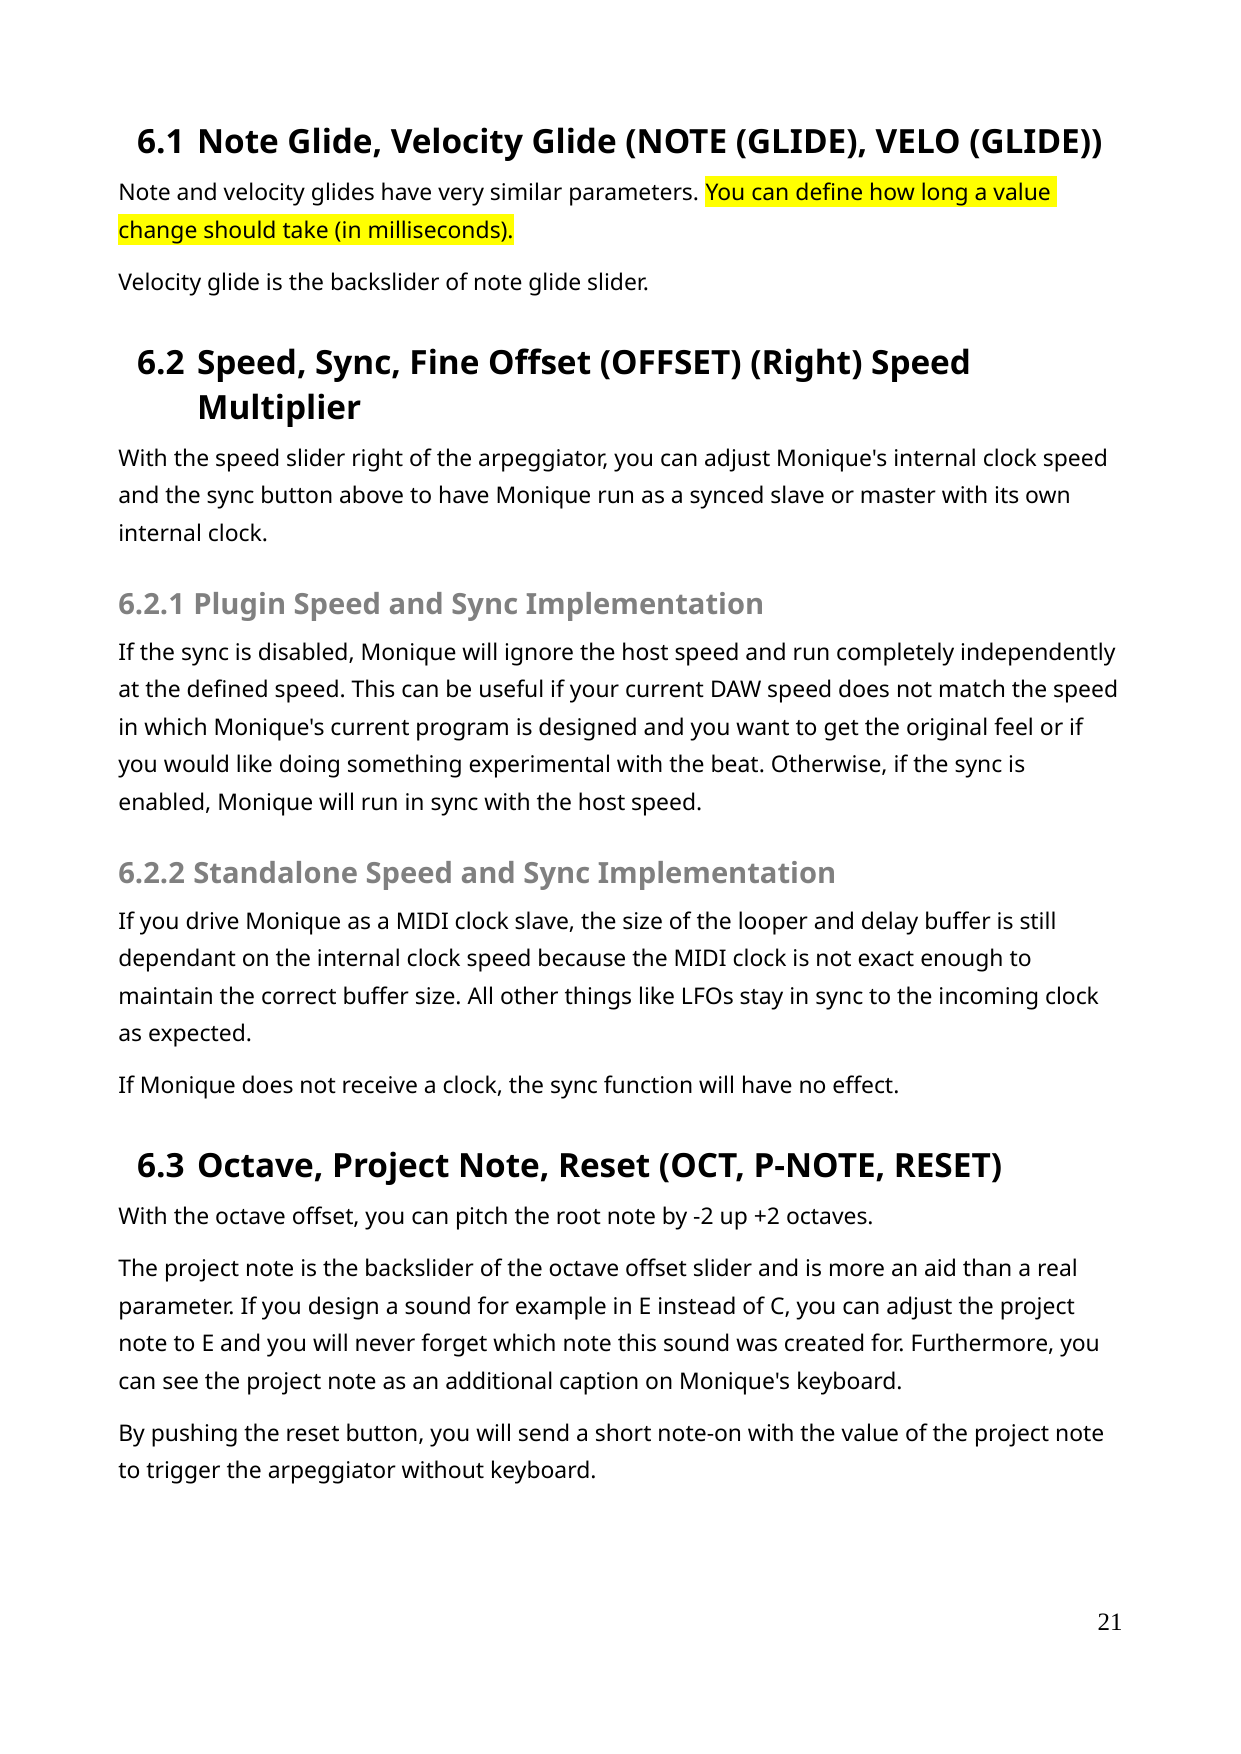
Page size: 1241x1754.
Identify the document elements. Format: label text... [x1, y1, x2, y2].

text With the speed slider right of the arpeggiator, you can adjust Monique's internal clock speed and the sync button above to have Monique run as a synced slave or master with its own internal clock. [118, 442, 1122, 548]
text Note and velocity glides have very similar parameters. You can define how long a value change should take (in milliseconds). [118, 176, 1122, 245]
text By pushing the reset button, you will send a short note-on with the value of the project note to trigger the arpeggiator without keyboard. [118, 1417, 1122, 1485]
text If you drive Monique as a MIDI clock slave, the size of the looper and delay buffer is still dependant on the internal clock speed because the MIDI clock is not exact enough to maintain the correct buffer size. All other things like LFOs stay in sync to the incoming clock as expected. [118, 904, 1122, 1048]
subtitle Speed, Sync, Fine Offset (OFFSET) (Right) Speed Multiplier [137, 338, 1122, 429]
subtitle Plugin Speed and Sync Implementation [118, 583, 1122, 623]
subtitle Standalone Speed and Sync Implementation [118, 852, 1122, 892]
text Velocity glide is the backslider of note glide slider. [118, 266, 1122, 297]
text The project note is the backslider of the octave offset slider and is more an aid than a real parameter. If you design a sound for example in E instead of C, you can adjust the project note to E and you will never forget which note this sound was created for. Furthermore, you can see the project note as an additional caption on Monique's keyboard. [118, 1252, 1122, 1396]
subtitle Note Glide, Velocity Glide (NOTE (GLIDE), VELO (GLIDE)) [137, 118, 1122, 163]
text If Monique does not receive a clock, the sync function will have no effect. [118, 1069, 1122, 1100]
subtitle Octave, Project Note, Reset (OCT, P-NOTE, RESET) [137, 1142, 1122, 1187]
text If the sync is disabled, Monique will ignore the host speed and run completely independently at the defined speed. This can be useful if your current DAW speed does not match the speed in which Monique's current program is designed and you want to get the original feel or if you would like doing something experimental with the beat. Otherwise, if the sync is enabled, Monique will run in sync with the host speed. [118, 636, 1122, 817]
text With the octave offset, you can pitch the root note by -2 up +2 octaves. [118, 1200, 1122, 1231]
